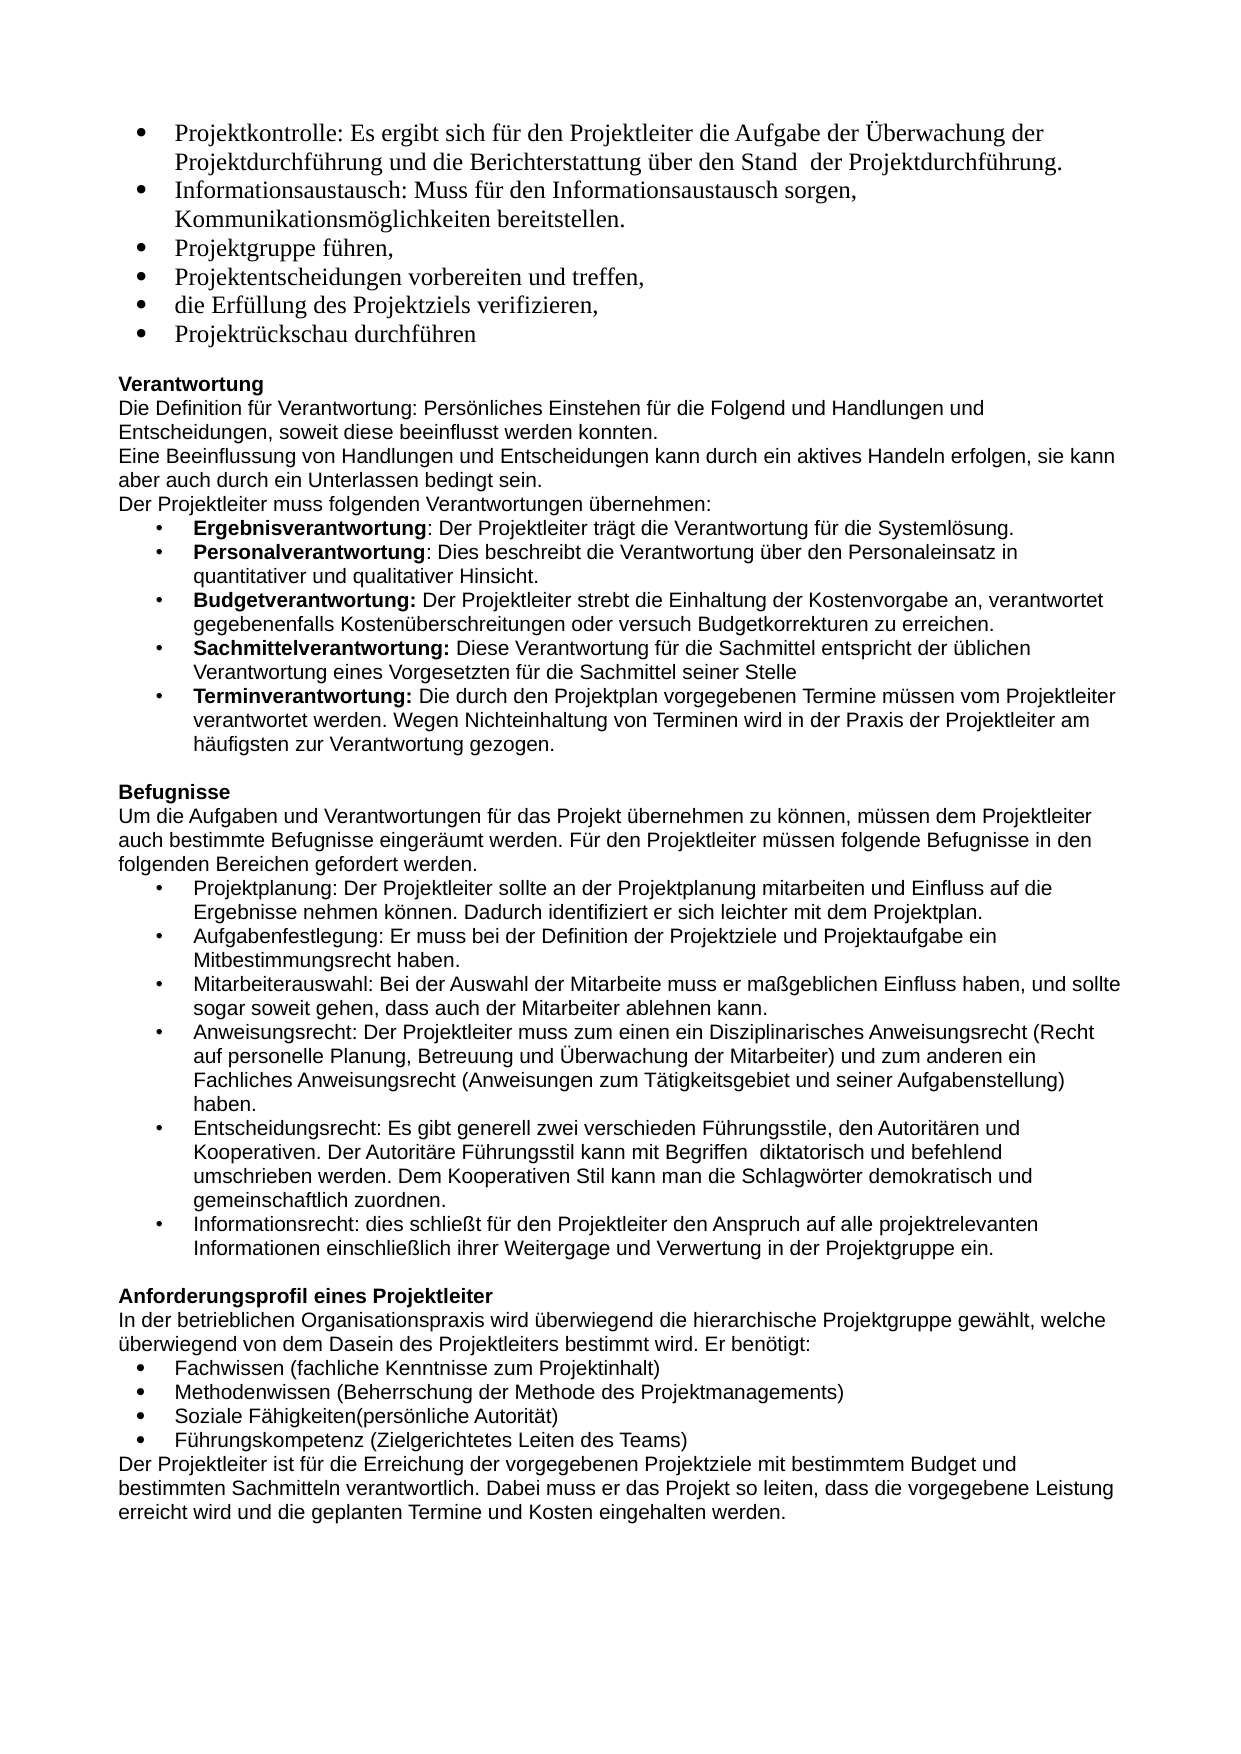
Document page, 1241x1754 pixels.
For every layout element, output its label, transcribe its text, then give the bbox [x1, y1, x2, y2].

list Projektgruppe führen, [137, 233, 1122, 262]
list Projektkontrolle: Es ergibt sich für den Projektleiter die Aufgabe der Überwachung der Projektdurchführung und die Berichterstattung über den Stand der Projektdurchführung. [137, 118, 1122, 176]
list Anweisungsrecht: Der Projektleiter muss zum einen ein Disziplinarisches Anweisungsrecht (Recht auf personelle Planung, Betreuung und Überwachung der Mitarbeiter) und zum anderen ein Fachliches Anweisungsrecht (Anweisungen zum Tätigkeitsgebiet und seiner Aufgabenstellung) haben. [156, 1020, 1122, 1116]
list Projektentscheidungen vorbereiten und treffen, [137, 262, 1122, 291]
list Methodenwissen (Beherrschung der Methode des Projektmanagements) [137, 1379, 1122, 1404]
list Ergebnisverantwortung: Der Projektleiter trägt die Verantwortung für die Systemlösung. [156, 516, 1122, 540]
list Personalverantwortung: Dies beschreibt die Verantwortung über den Personaleinsatz in quantitativer und qualitativer Hinsicht. [156, 540, 1122, 588]
list Aufgabenfestlegung: Er muss bei der Definition der Projektziele und Projektaufgabe ein Mitbestimmungsrecht haben. [156, 924, 1122, 972]
list Informationsaustausch: Muss für den Informationsaustausch sorgen, Kommunikationsmöglichkeiten bereitstellen. [137, 176, 1122, 233]
list Sachmittelverantwortung: Diese Verantwortung für die Sachmittel entspricht der üblichen Verantwortung eines Vorgesetzten für die Sachmittel seiner Stelle [156, 636, 1122, 684]
list Projektplanung: Der Projektleiter sollte an der Projektplanung mitarbeiten und Einfluss auf die Ergebnisse nehmen können. Dadurch identifiziert er sich leichter mit dem Projektplan. [156, 876, 1122, 924]
text Um die Aufgaben und Verantwortungen für das Projekt übernehmen zu können, müssen dem Projektleiter auch bestimmte Befugnisse eingeräumt werden. Für den Projektleiter müssen folgende Befugnisse in den folgenden Bereichen gefordert werden. [118, 804, 1122, 876]
text In der betrieblichen Organisationspraxis wird überwiegend die hierarchische Projektgruppe gewählt, welche überwiegend von dem Dasein des Projektleiters bestimmt wird. Er benötigt: [118, 1308, 1122, 1356]
text Der Projektleiter muss folgenden Verantwortungen übernehmen: [118, 492, 1122, 516]
list Fachwissen (fachliche Kenntnisse zum Projektinhalt) [137, 1356, 1122, 1379]
list Informationsrecht: dies schließt für den Projektleiter den Anspruch auf alle projektrelevanten Informationen einschließlich ihrer Weitergage und Verwertung in der Projektgruppe ein. [156, 1212, 1122, 1260]
text Die Definition für Verantwortung: Persönliches Einstehen für die Folgend und Handlungen und Entscheidungen, soweit diese beeinflusst werden konnten. [118, 396, 1122, 444]
list Entscheidungsrecht: Es gibt generell zwei verschieden Führungsstile, den Autoritären und Kooperativen. Der Autoritäre Führungsstil kann mit Begriffen diktatorisch und befehlend umschrieben werden. Dem Kooperativen Stil kann man die Schlagwörter demokratisch und gemeinschaftlich zuordnen. [156, 1116, 1122, 1212]
list Mitarbeiterauswahl: Bei der Auswahl der Mitarbeite muss er maßgeblichen Einfluss haben, und sollte sogar soweit gehen, dass auch der Mitarbeiter ablehnen kann. [156, 972, 1122, 1020]
text Der Projektleiter ist für die Erreichung der vorgegebenen Projektziele mit bestimmtem Budget und bestimmten Sachmitteln verantwortlich. Dabei muss er das Projekt so leiten, dass die vorgegebene Leistung erreicht wird und die geplanten Termine und Kosten eingehalten werden. [118, 1452, 1122, 1524]
subtitle Anforderungsprofil eines Projektleiter [118, 1284, 1122, 1308]
subtitle Verantwortung [118, 372, 1122, 396]
subtitle Befugnisse [118, 780, 1122, 804]
list Terminverantwortung: Die durch den Projektplan vorgegebenen Termine müssen vom Projektleiter verantwortet werden. Wegen Nichteinhaltung von Terminen wird in der Praxis der Projektleiter am häufigsten zur Verantwortung gezogen. [156, 684, 1122, 756]
text Eine Beeinflussung von Handlungen und Entscheidungen kann durch ein aktives Handeln erfolgen, sie kann aber auch durch ein Unterlassen bedingt sein. [118, 444, 1122, 492]
list Projektrückschau durchführen [137, 319, 1122, 348]
list die Erfüllung des Projektziels verifizieren, [137, 291, 1122, 319]
list Soziale Fähigkeiten(persönliche Autorität) [137, 1404, 1122, 1428]
list Führungskompetenz (Zielgerichtetes Leiten des Teams) [137, 1428, 1122, 1452]
list Budgetverantwortung: Der Projektleiter strebt die Einhaltung der Kostenvorgabe an, verantwortet gegebenenfalls Kostenüberschreitungen oder versuch Budgetkorrekturen zu erreichen. [156, 588, 1122, 636]
